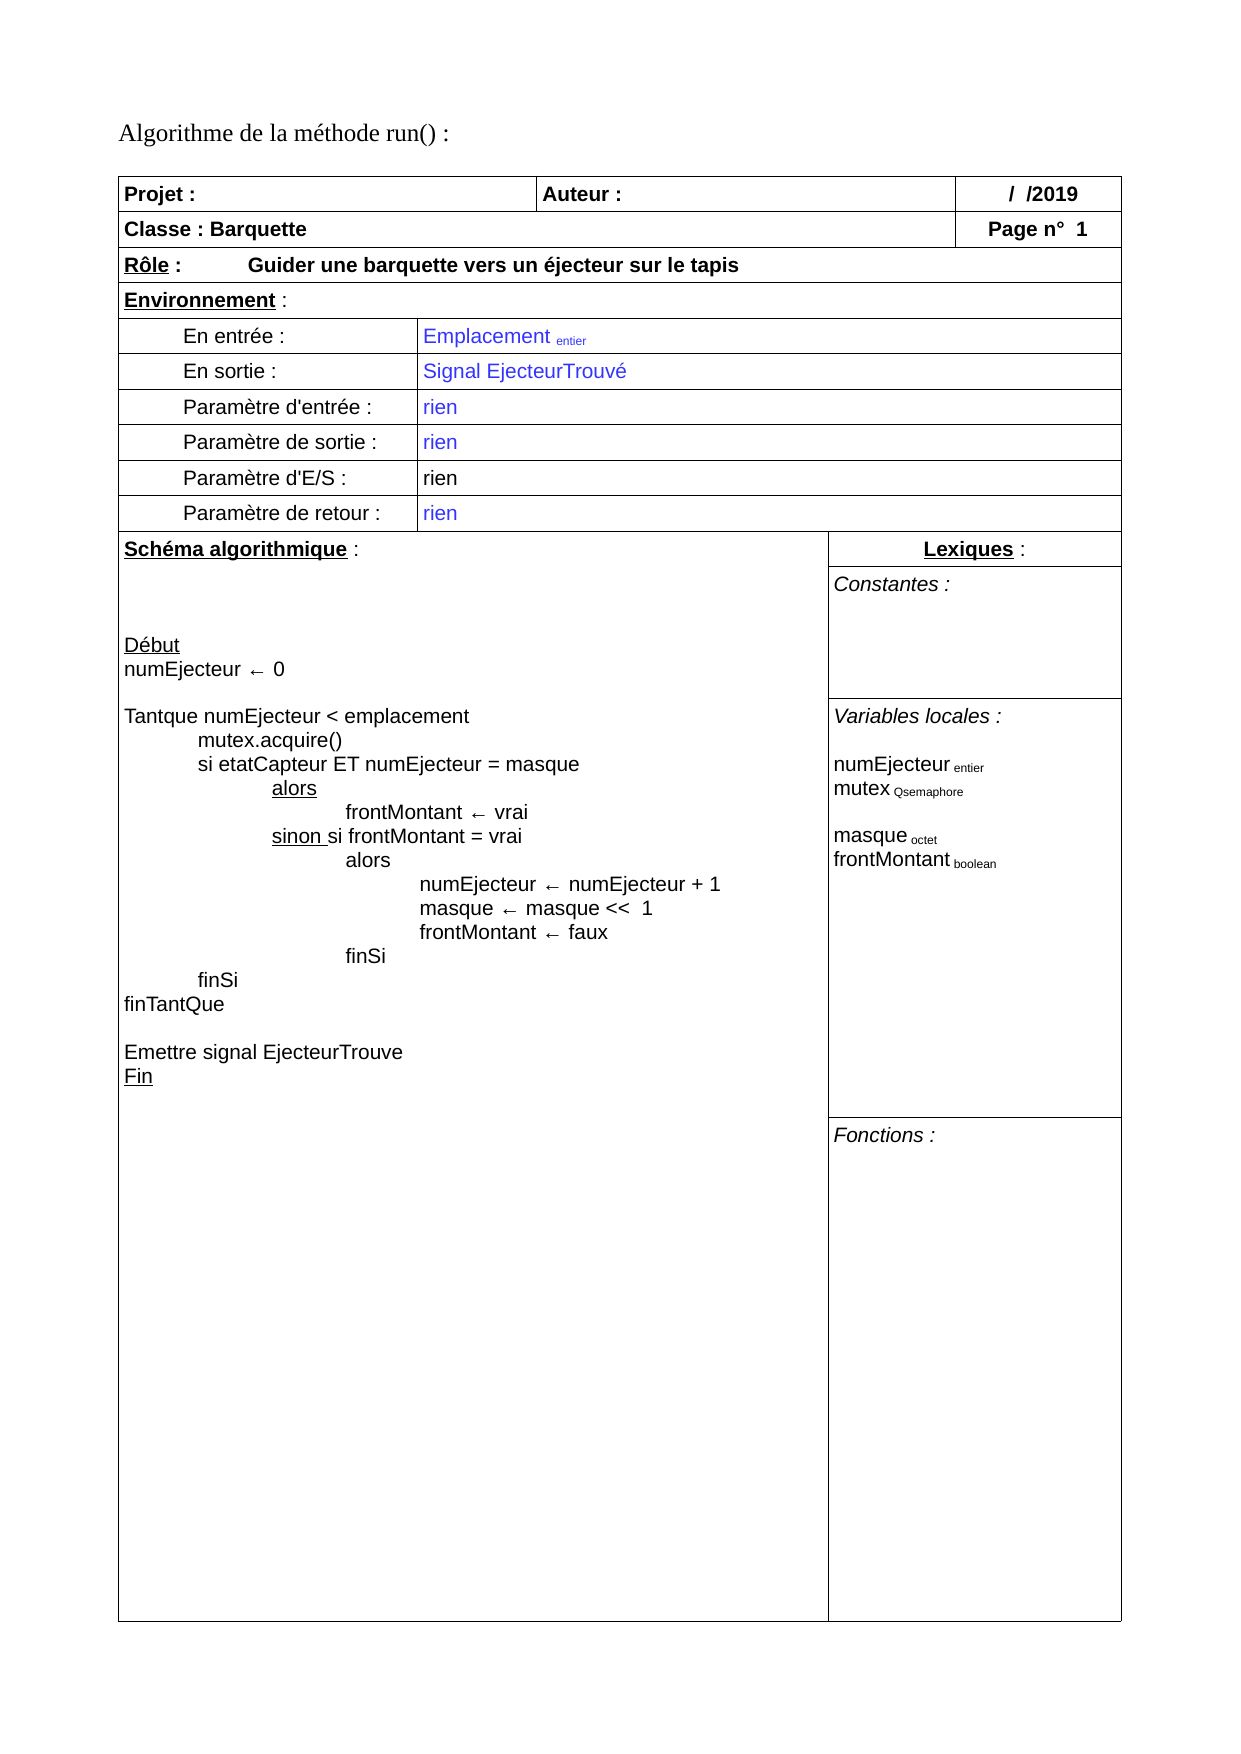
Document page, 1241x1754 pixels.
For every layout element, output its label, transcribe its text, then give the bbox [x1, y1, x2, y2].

table_header Projet : [119, 177, 536, 211]
table_header Auteur : [537, 177, 955, 211]
table_cell Variables locales : numEjecteur entier mutex Qsemaphore masque octet frontMontant boolean [829, 699, 1121, 1117]
table_cell En entrée : [119, 319, 417, 353]
table_cell Constantes : [829, 567, 1121, 698]
table_header / /2019 [956, 177, 1121, 211]
table_cell Paramètre d'E/S : [119, 461, 417, 495]
table_cell rien [418, 461, 1121, 495]
table_cell Page n° 1 [956, 212, 1121, 247]
text Algorithme de la méthode run() : [118, 118, 1122, 147]
table_cell rien [418, 390, 1121, 424]
table_cell En sortie : [119, 354, 417, 389]
table_cell Fonctions : [829, 1118, 1121, 1621]
table_cell Paramètre de sortie : [119, 425, 417, 460]
table_cell rien [418, 496, 1121, 531]
table_cell Environnement : [119, 283, 1121, 318]
table_cell Paramètre d'entrée : [119, 390, 417, 424]
table_cell Rôle : Guider une barquette vers un éjecteur sur le tapis [119, 248, 1121, 282]
table_cell rien [418, 425, 1121, 460]
table_cell Paramètre de retour : [119, 496, 417, 531]
table_header Lexiques : [829, 532, 1121, 566]
table_cell Signal EjecteurTrouvé [418, 354, 1121, 389]
table_cell Schéma algorithmique : Début numEjecteur ← 0 Tantque numEjecteur < emplacement mutex.acquire() si etatCapteur ET numEjecteur = masque alors frontMontant ← vrai sinon si frontMontant = vrai alors numEjecteur ← numEjecteur + 1 masque ← masque << 1 frontMontant ← faux finSi finSi finTantQue Emettre signal EjecteurTrouve Fin [119, 532, 828, 1621]
table_cell Emplacement entier [418, 319, 1121, 353]
table_cell Classe : Barquette [119, 212, 955, 247]
